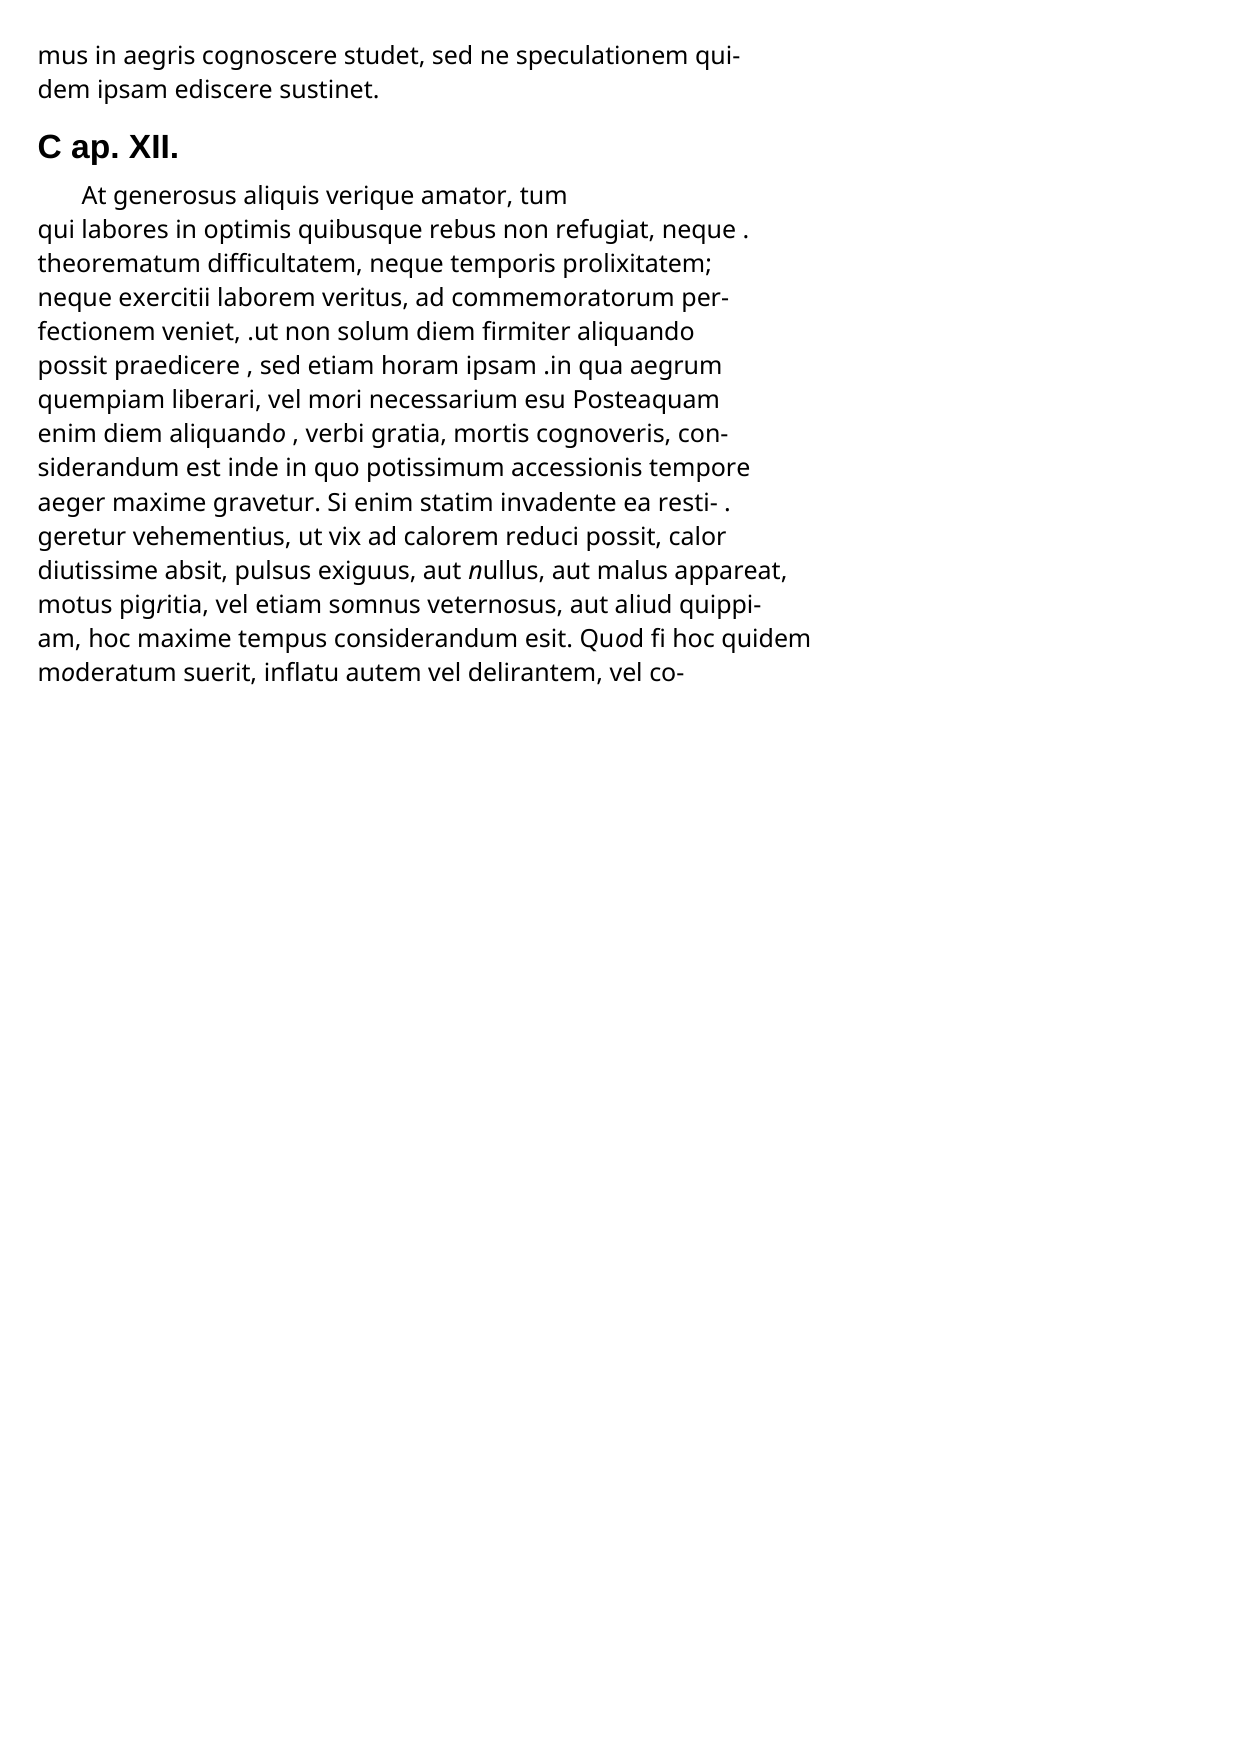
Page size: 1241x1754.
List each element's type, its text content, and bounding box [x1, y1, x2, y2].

text mus in aegris cognoscere studet, sed ne speculationem qui- dem ipsam ediscere sustinet. [37, 37, 1203, 106]
text At generosus aliquis verique amator, tum qui labores in optimis quibusque rebus non refugiat, neque . theorematum difficultatem, neque temporis prolixitatem; neque exercitii laborem veritus, ad commemoratorum per- fectionem veniet, .ut non solum diem firmiter aliquando possit praedicere , sed etiam horam ipsam .in qua aegrum quempiam liberari, vel mori necessarium esu Posteaquam enim diem aliquando , verbi gratia, mortis cognoveris, con- siderandum est inde in quo potissimum accessionis tempore aeger maxime gravetur. Si enim statim invadente ea resti- . geretur vehementius, ut vix ad calorem reduci possit, calor diutissime absit, pulsus exiguus, aut nullus, aut malus appareat, motus pigritia, vel etiam somnus veternosus, aut aliud quippi- am, hoc maxime tempus considerandum esit. Quod fi hoc quidem moderatum suerit, inflatu autem vel delirantem, vel co- [37, 178, 1203, 688]
subtitle C ap. XII. [37, 126, 1203, 165]
